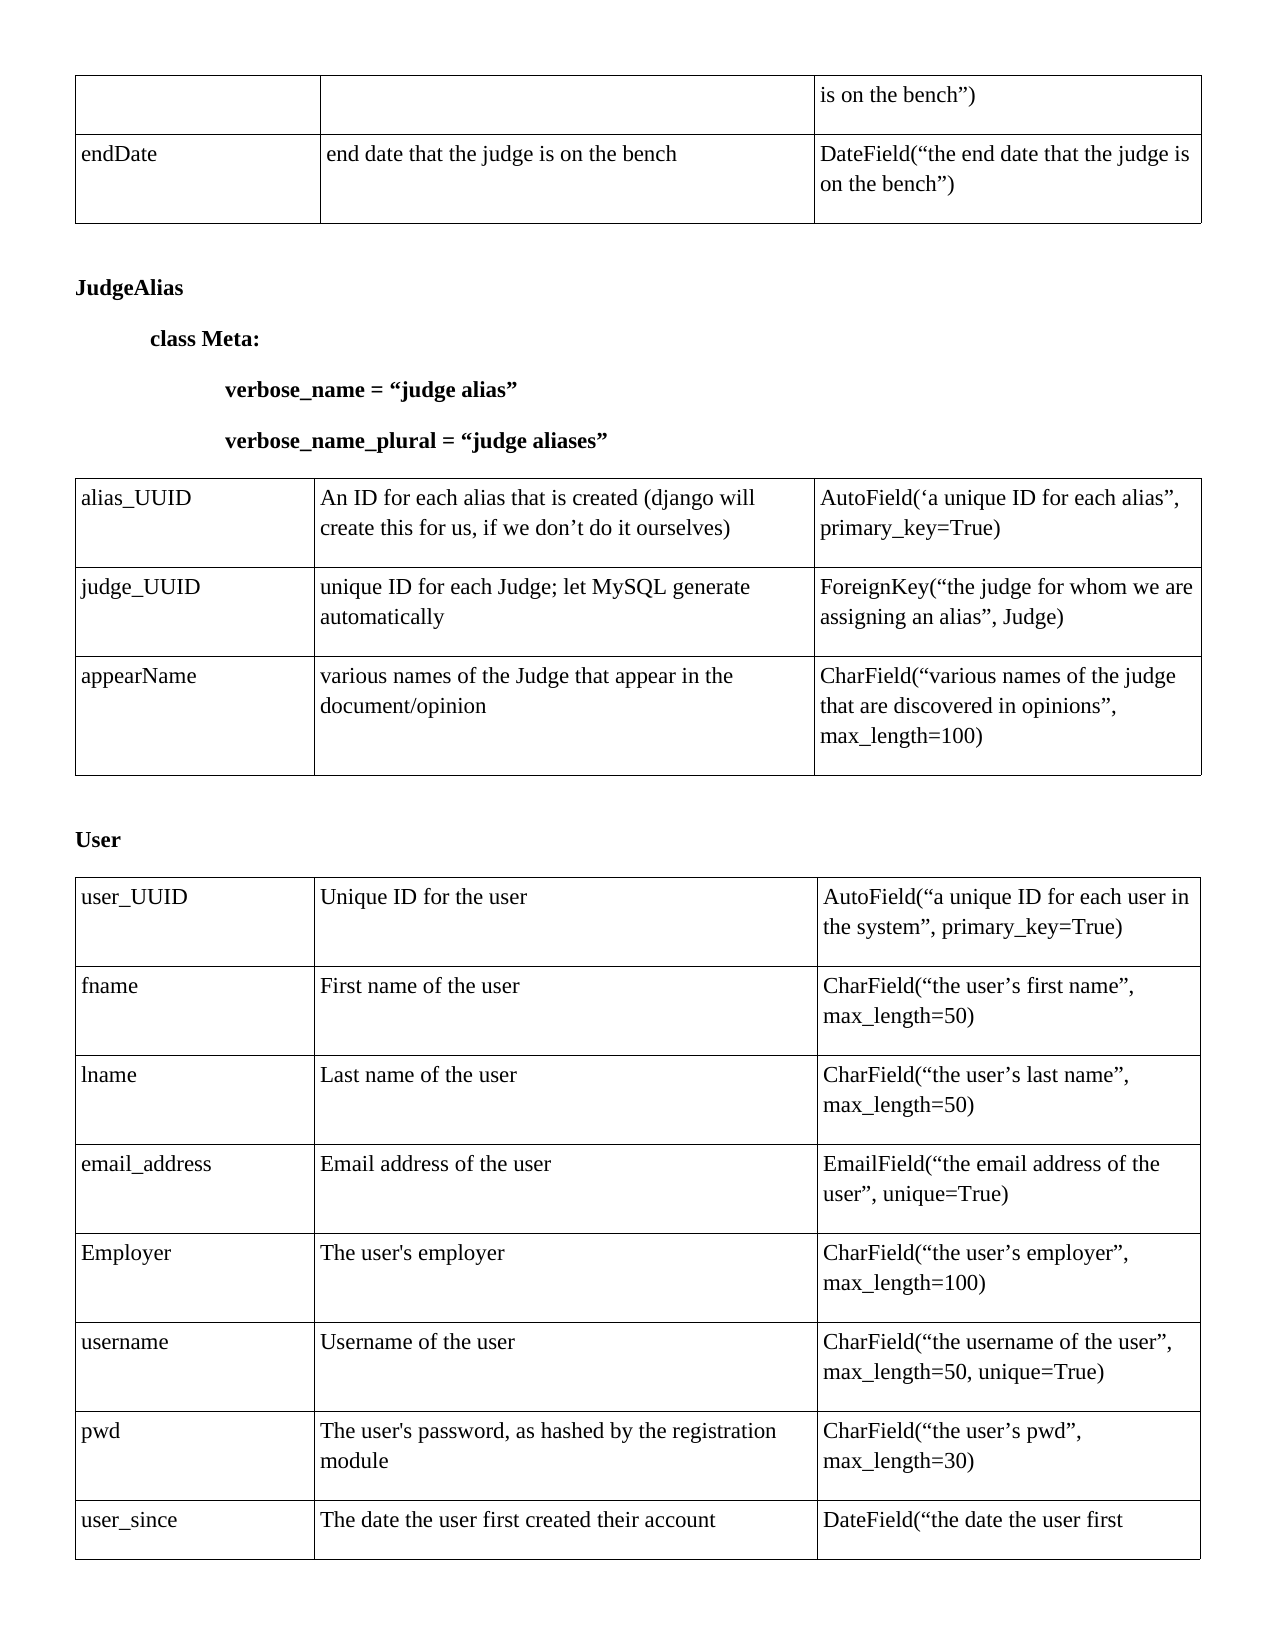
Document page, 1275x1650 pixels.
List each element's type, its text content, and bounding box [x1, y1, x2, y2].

table_cell pwd [76, 1412, 314, 1500]
table_cell [76, 76, 320, 134]
table_cell [321, 76, 814, 134]
table_cell Last name of the user [315, 1056, 817, 1144]
table_cell ForeignKey(“the judge for whom we are assigning an alias”, Judge) [815, 568, 1201, 656]
table_cell The user's employer [315, 1234, 817, 1322]
table_cell username [76, 1323, 314, 1411]
list verbose_name_plural = “judge aliases” [75, 427, 1200, 453]
table_cell user_since [76, 1501, 314, 1559]
table_header user_UUID [76, 878, 314, 966]
table_cell judge_UUID [76, 568, 314, 656]
table_header alias_UUID [76, 479, 314, 567]
table_cell First name of the user [315, 967, 817, 1055]
table_cell CharField(“the user’s employer”, max_length=100) [818, 1234, 1200, 1322]
table_cell Email address of the user [315, 1145, 817, 1233]
table_cell fname [76, 967, 314, 1055]
table_cell Employer [76, 1234, 314, 1322]
table_cell DateField(“the date the user first [818, 1501, 1200, 1559]
table_cell CharField(“various names of the judge that are discovered in opinions”, max_length=100) [815, 657, 1201, 775]
table_cell various names of the Judge that appear in the document/opinion [315, 657, 814, 775]
table_cell lname [76, 1056, 314, 1144]
table_cell EmailField(“the email address of the user”, unique=True) [818, 1145, 1200, 1233]
list class Meta: [75, 325, 1200, 351]
table_cell CharField(“the username of the user”, max_length=50, unique=True) [818, 1323, 1200, 1411]
table_cell CharField(“the user’s pwd”, max_length=30) [818, 1412, 1200, 1500]
table_cell endDate [76, 135, 320, 223]
table_header AutoField(‘a unique ID for each alias”, primary_key=True) [815, 479, 1201, 567]
table_cell CharField(“the user’s last name”, max_length=50) [818, 1056, 1200, 1144]
table_header AutoField(“a unique ID for each user in the system”, primary_key=True) [818, 878, 1200, 966]
table_header An ID for each alias that is created (django will create this for us, if we don’t do it ourselves) [315, 479, 814, 567]
list JudgeAlias [75, 274, 1200, 300]
table_cell appearName [76, 657, 314, 775]
table_cell end date that the judge is on the bench [321, 135, 814, 223]
table_cell email_address [76, 1145, 314, 1233]
table_cell The date the user first created their account [315, 1501, 817, 1559]
table_cell is on the bench”) [815, 76, 1201, 134]
list verbose_name = “judge alias” [75, 376, 1200, 402]
table_cell unique ID for each Judge; let MySQL generate automatically [315, 568, 814, 656]
table_cell CharField(“the user’s first name”, max_length=50) [818, 967, 1200, 1055]
table_header Unique ID for the user [315, 878, 817, 966]
table_cell Username of the user [315, 1323, 817, 1411]
table_cell DateField(“the end date that the judge is on the bench”) [815, 135, 1201, 223]
list User [75, 826, 1200, 853]
table_cell The user's password, as hashed by the registration module [315, 1412, 817, 1500]
